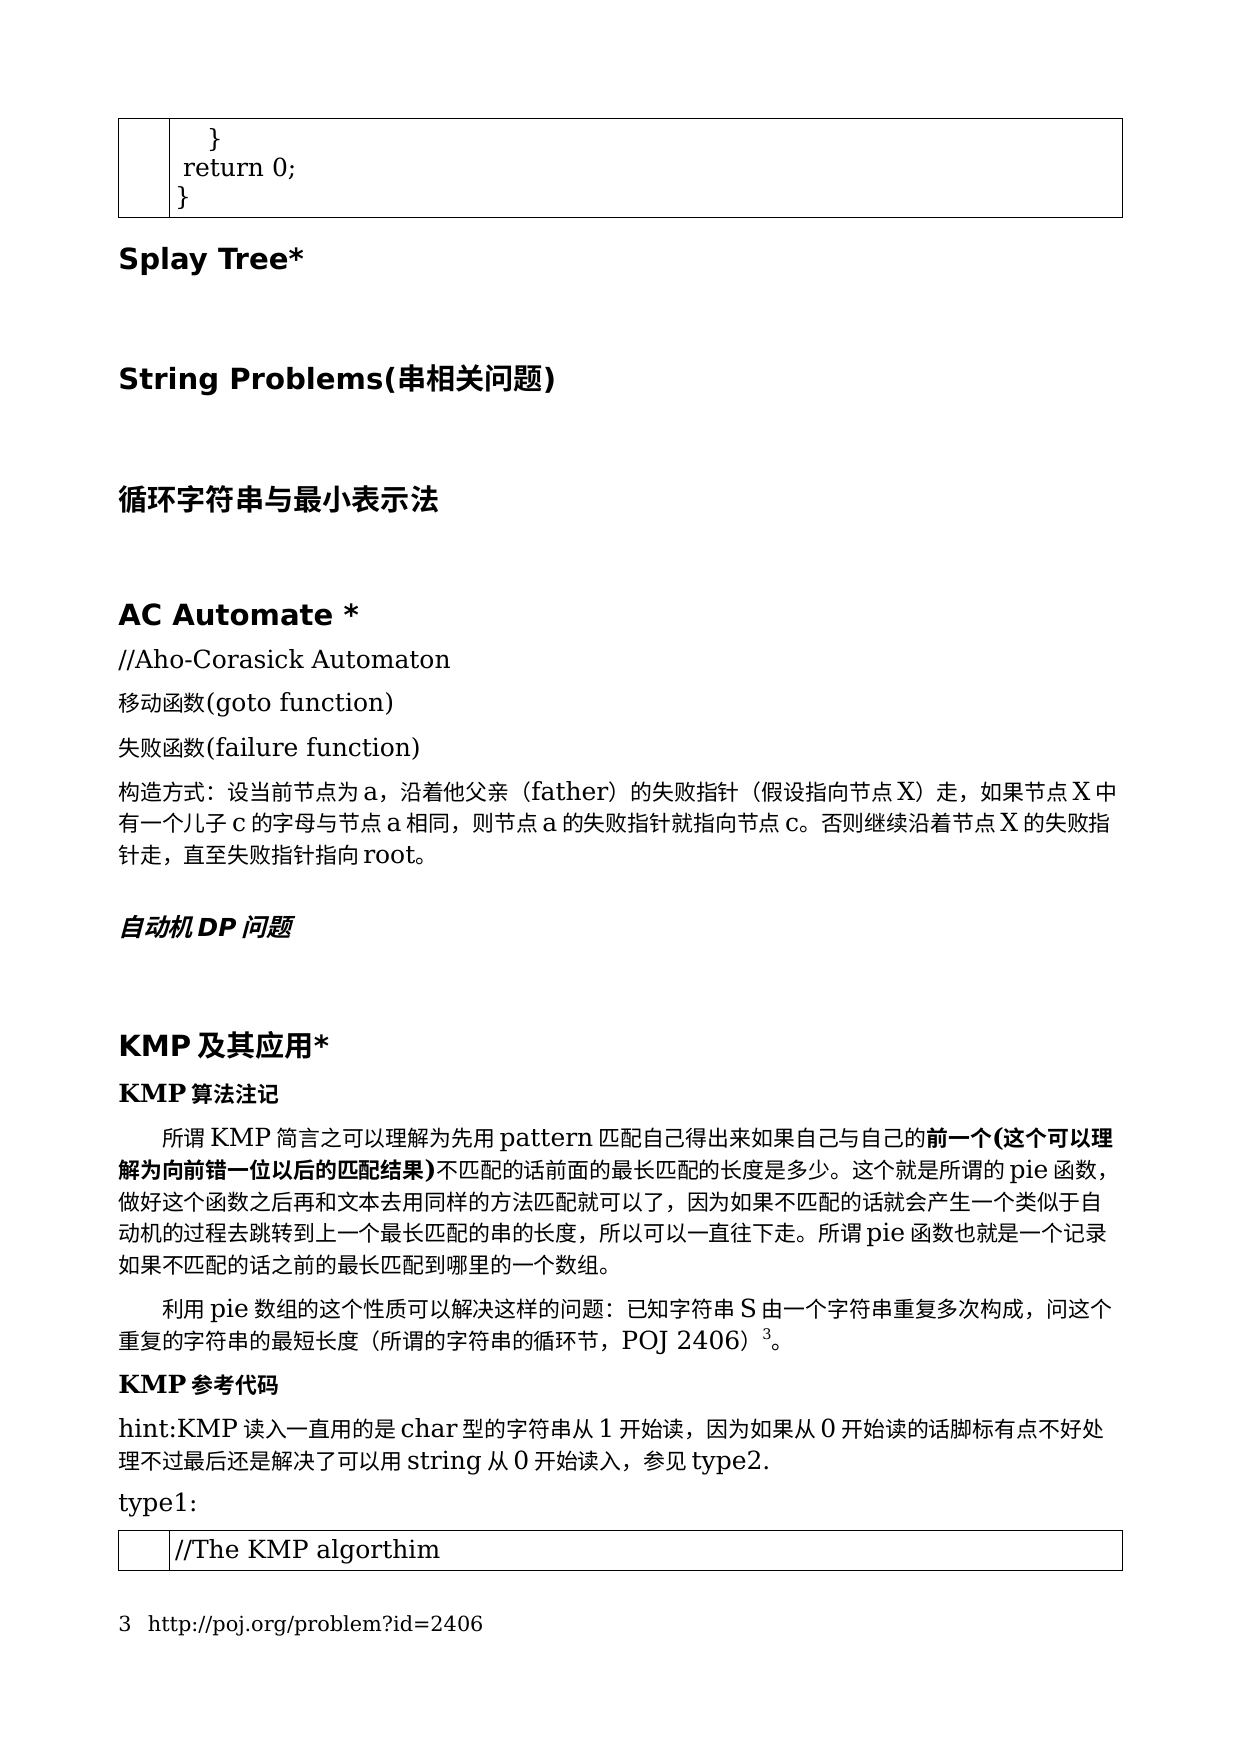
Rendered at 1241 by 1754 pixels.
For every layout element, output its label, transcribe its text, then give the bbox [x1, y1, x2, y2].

subtitle Splay Tree* [118, 242, 1122, 276]
text type1: [118, 1488, 1122, 1517]
text http://poj.org/problem?id=2406 [118, 1612, 1122, 1636]
subtitle KMP及其应用* [118, 1022, 1122, 1065]
subtitle AC Automate * [118, 598, 1122, 632]
text 移动函数(goto function) [118, 686, 1122, 718]
text 失败函数(failure function) [118, 731, 1122, 762]
text //Aho-Corasick Automaton [118, 645, 1122, 674]
table_header //The KMP algorthim [170, 1531, 1122, 1570]
table_header [119, 1531, 169, 1570]
text KMP参考代码 [118, 1368, 1122, 1400]
subtitle 自动机DP问题 [118, 907, 1122, 943]
subtitle String Problems(串相关问题) [118, 355, 1122, 398]
text 构造方式：设当前节点为a，沿着他父亲（father）的失败指针（假设指向节点X）走，如果节点X中有一个儿子c的字母与节点a相同，则节点a的失败指针就指向节点c。否则继续沿着节点X的失败指针走，直至失败指针指向root。 [118, 775, 1122, 870]
subtitle 循环字符串与最小表示法 [118, 477, 1122, 519]
text KMP算法注记 [118, 1077, 1122, 1109]
text 利用pie数组的这个性质可以解决这样的问题：已知字符串S由一个字符串重复多次构成，问这个重复的字符串的最短长度（所谓的字符串的循环节，POJ 2406）。 [118, 1292, 1122, 1356]
text hint:KMP读入一直用的是char型的字符串从1开始读，因为如果从0开始读的话脚标有点不好处理不过最后还是解决了可以用string从0开始读入，参见type2. [118, 1412, 1122, 1476]
table_header } return 0; } [170, 119, 1122, 217]
table_header [119, 119, 169, 217]
text 所谓KMP简言之可以理解为先用pattern匹配自己得出来如果自己与自己的前一个(这个可以理解为向前错一位以后的匹配结果)不匹配的话前面的最长匹配的长度是多少。这个就是所谓的pie函数，做好这个函数之后再和文本去用同样的方法匹配就可以了，因为如果不匹配的话就会产生一个类似于自动机的过程去跳转到上一个最长匹配的串的长度，所以可以一直往下走。所谓pie函数也就是一个记录如果不匹配的话之前的最长匹配到哪里的一个数组。 [118, 1121, 1122, 1280]
